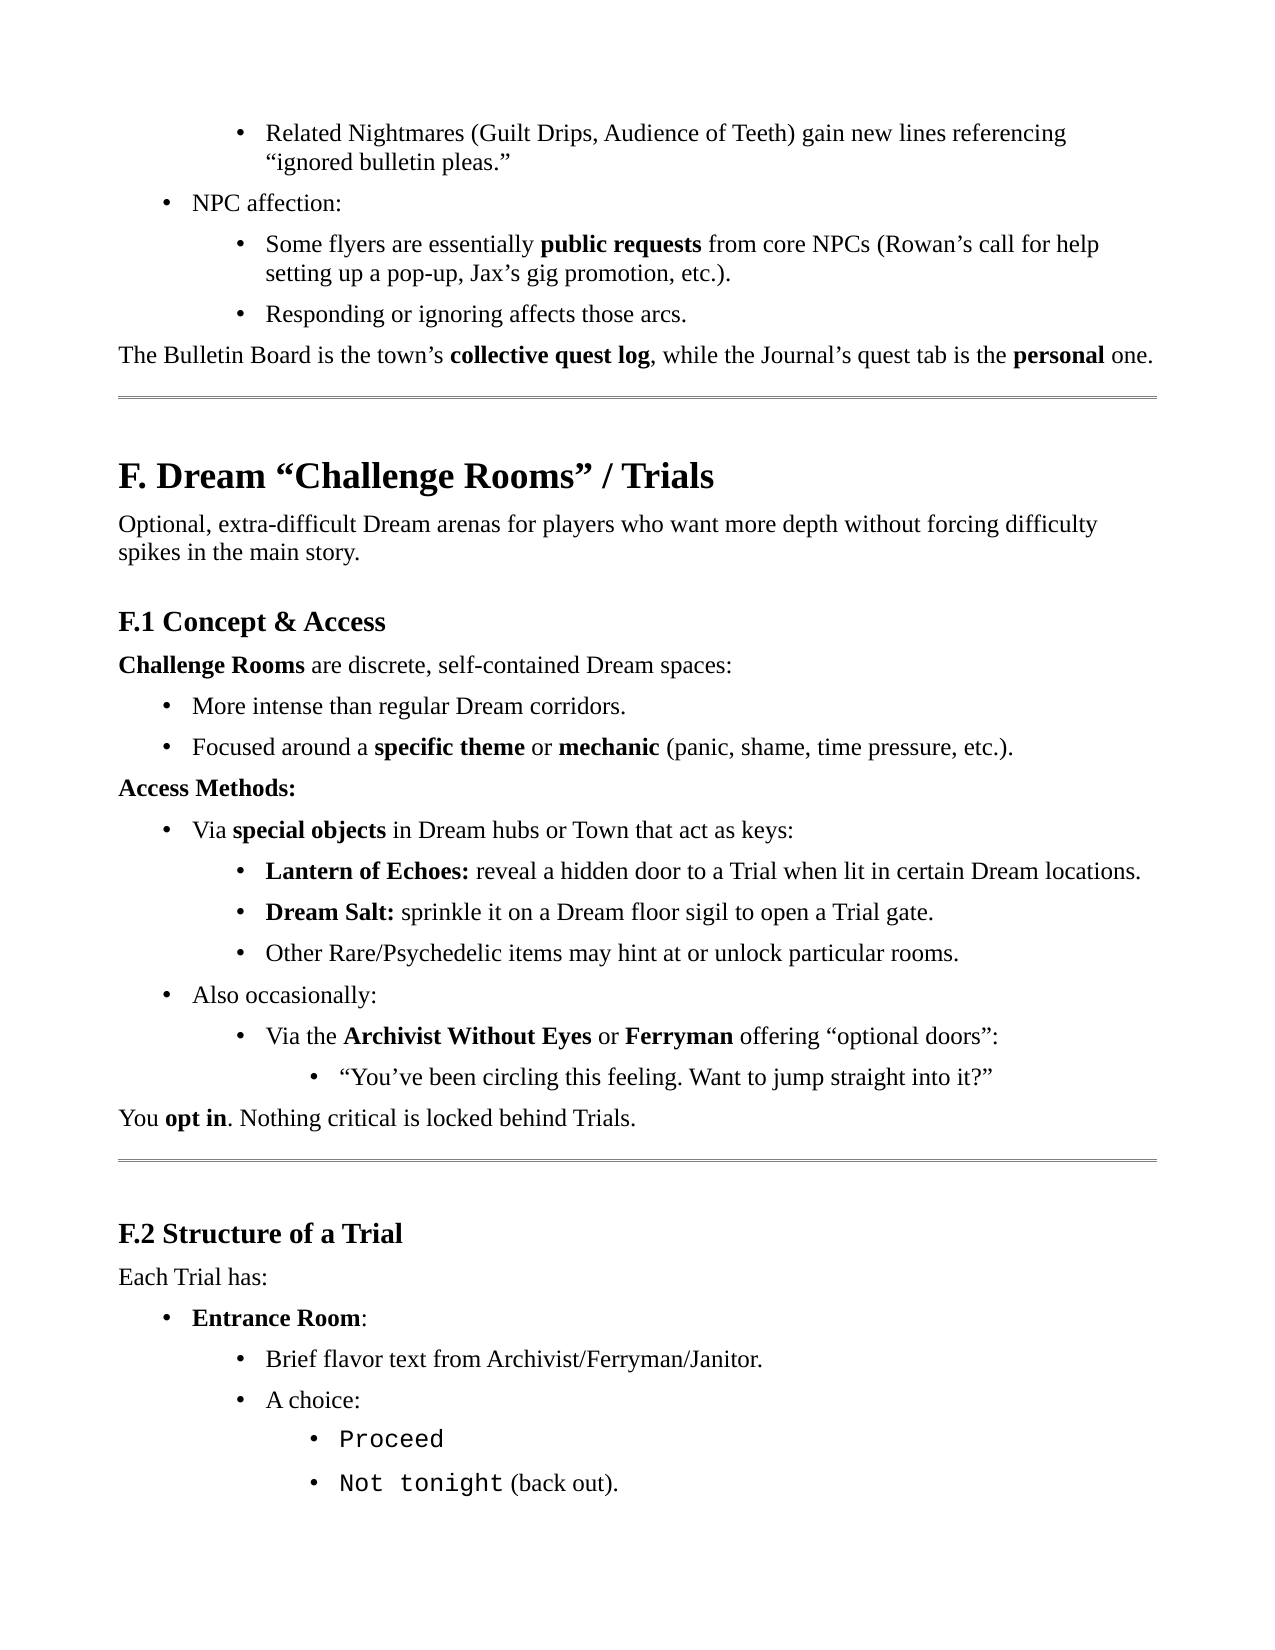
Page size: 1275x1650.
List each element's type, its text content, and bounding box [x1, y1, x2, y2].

list Proceed [309, 1427, 1157, 1455]
subtitle F. Dream “Challenge Rooms” / Trials [118, 453, 1157, 496]
text The Bulletin Board is the town’s collective quest log, while the Journal’s quest tab is the personal one. [118, 341, 1157, 369]
list Via the Archivist Without Eyes or Ferryman offering “optional doors”: [236, 1021, 1157, 1050]
text Each Trial has: [118, 1262, 1157, 1291]
list Some flyers are essentially public requests from core NPCs (Rowan’s call for help setting up a pop-up, Jax’s gig promotion, etc.). [236, 229, 1157, 287]
list Dream Salt: sprinkle it on a Dream floor sigil to open a Trial gate. [236, 897, 1157, 926]
list Other Rare/Psychedelic items may hint at or unlock particular rooms. [236, 938, 1157, 967]
list Lantern of Echoes: reveal a hidden door to a Trial when lit in certain Dream locations. [236, 856, 1157, 885]
list Also occasionally: [162, 980, 1157, 1008]
text Optional, extra-difficult Dream arenas for players who want more depth without forcing difficulty spikes in the main story. [118, 509, 1157, 566]
text Access Methods: [118, 773, 1157, 802]
list A choice: [236, 1386, 1157, 1414]
list Responding or ignoring affects those arcs. [236, 299, 1157, 328]
list Not tonight (back out). [309, 1468, 1157, 1498]
subtitle F.2 Structure of a Trial [118, 1216, 1157, 1249]
list “You’ve been circling this feeling. Want to jump straight into it?” [309, 1062, 1157, 1091]
list Focused around a specific theme or mechanic (panic, shame, time pressure, etc.). [162, 732, 1157, 761]
text You opt in. Nothing critical is locked behind Trials. [118, 1103, 1157, 1132]
list More intense than regular Dream corridors. [162, 691, 1157, 720]
subtitle F.1 Concept & Access [118, 604, 1157, 637]
list Entrance Room: [162, 1303, 1157, 1332]
list Via special objects in Dream hubs or Town that act as keys: [162, 815, 1157, 843]
text Challenge Rooms are discrete, self-contained Dream spaces: [118, 650, 1157, 678]
list NPC affection: [162, 188, 1157, 217]
list Brief flavor text from Archivist/Ferryman/Janitor. [236, 1344, 1157, 1373]
list Related Nightmares (Guilt Drips, Audience of Teeth) gain new lines referencing “ignored bulletin pleas.” [236, 118, 1157, 176]
